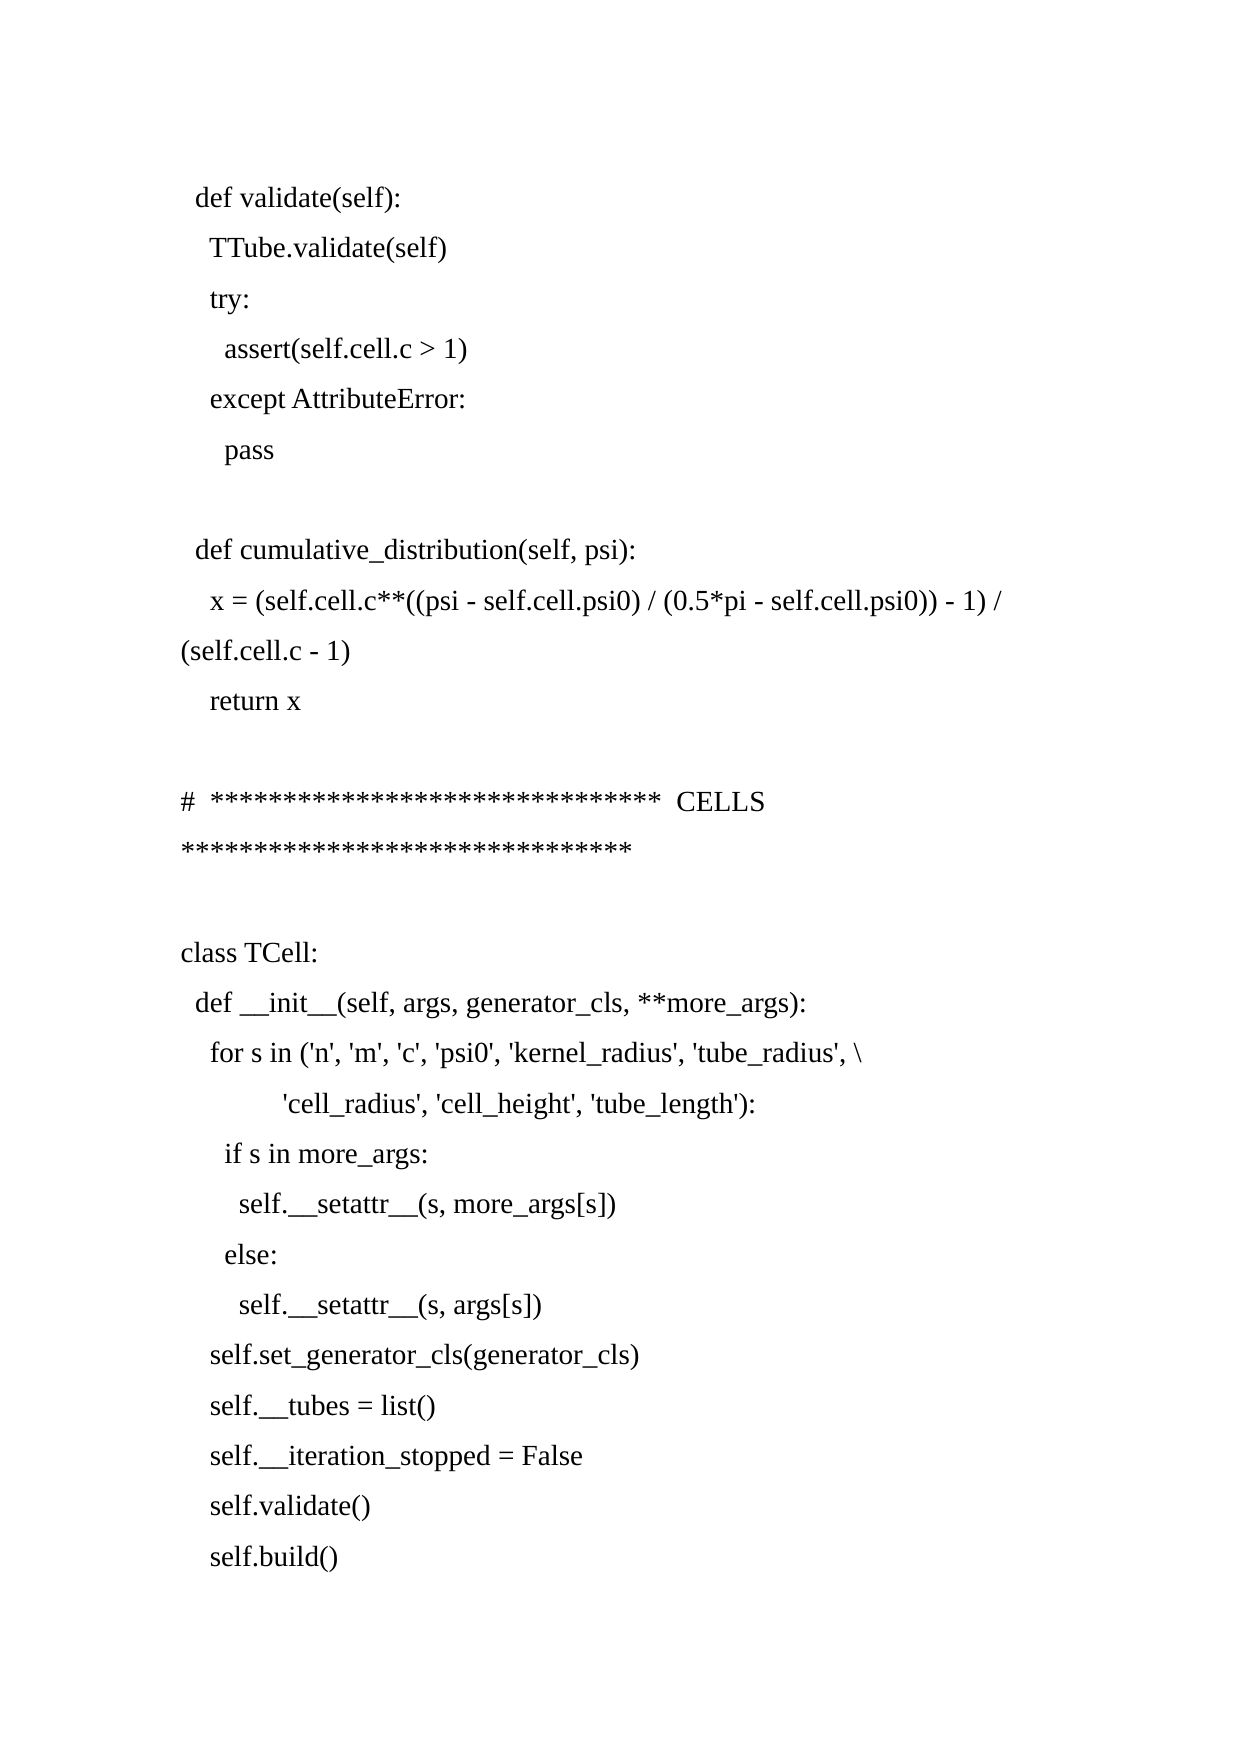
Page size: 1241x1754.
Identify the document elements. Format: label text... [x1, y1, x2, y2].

text return x [180, 683, 1121, 717]
text self.validate() [180, 1488, 1121, 1522]
text self.__tubes = list() [180, 1388, 1121, 1421]
text TTube.validate(self) [180, 231, 1121, 264]
text for s in ('n', 'm', 'c', 'psi0', 'kernel_radius', 'tube_radius', \ [180, 1036, 1121, 1069]
text # ******************************* CELLS ******************************* [180, 784, 1121, 868]
text self.build() [180, 1539, 1121, 1572]
text self.__setattr__(s, args[s]) [180, 1287, 1121, 1321]
text pass [180, 432, 1121, 465]
text 'cell_radius', 'cell_height', 'tube_length'): [180, 1086, 1121, 1119]
text class TCell: [180, 935, 1121, 968]
text assert(self.cell.c > 1) [180, 331, 1121, 365]
text self.set_generator_cls(generator_cls) [180, 1337, 1121, 1371]
text self.__setattr__(s, more_args[s]) [180, 1187, 1121, 1220]
text try: [180, 281, 1121, 314]
text else: [180, 1237, 1121, 1270]
text except AttributeError: [180, 382, 1121, 415]
text x = (self.cell.c**((psi - self.cell.psi0) / (0.5*pi - self.cell.psi0)) - 1) / (self.cell.c - 1) [180, 583, 1121, 667]
text def cumulative_distribution(self, psi): [180, 532, 1121, 566]
text if s in more_args: [180, 1136, 1121, 1170]
text self.__iteration_stopped = False [180, 1438, 1121, 1472]
text def __init__(self, args, generator_cls, **more_args): [180, 985, 1121, 1019]
text def validate(self): [180, 180, 1121, 214]
